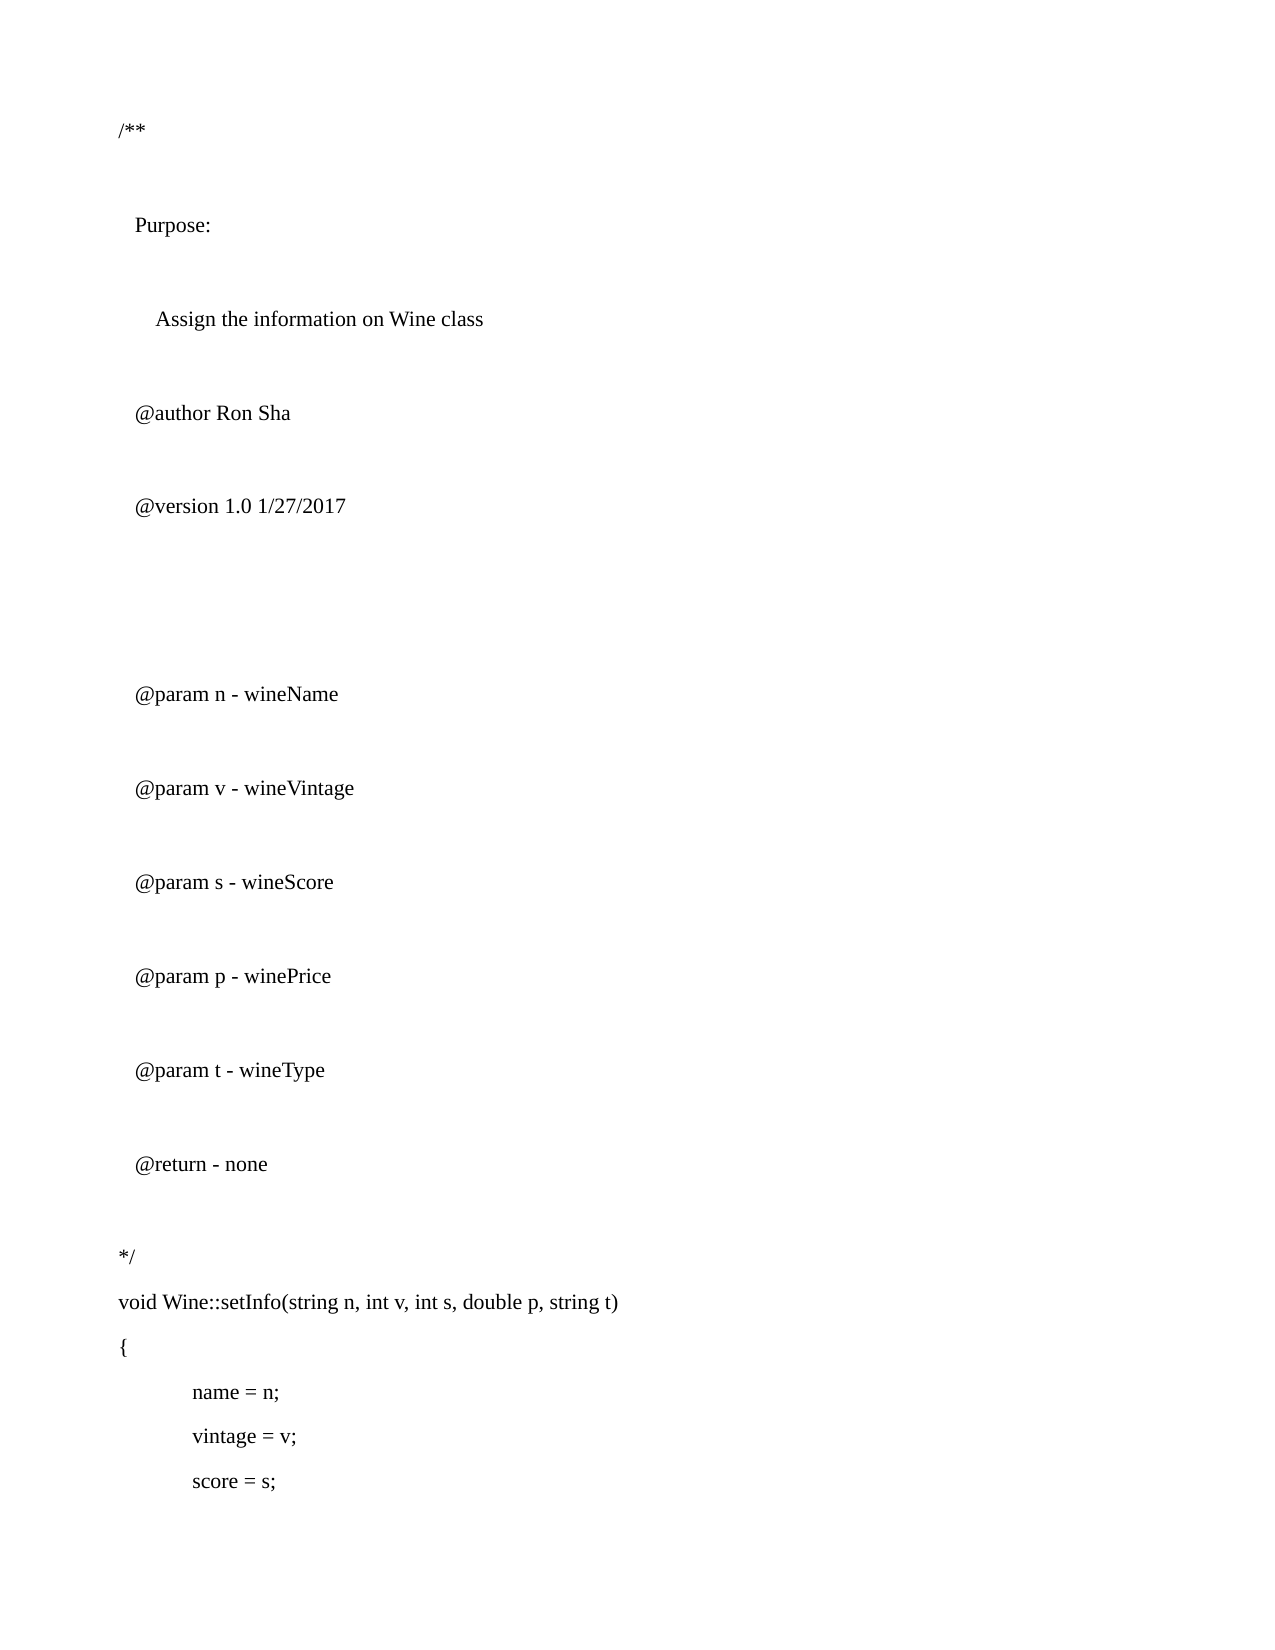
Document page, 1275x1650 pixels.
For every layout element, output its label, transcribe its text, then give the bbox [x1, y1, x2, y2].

text score = s; [118, 1468, 1157, 1493]
text @param n - wineName [118, 681, 1157, 706]
text @param v - wineVintage [118, 775, 1157, 800]
text /** [118, 118, 1157, 143]
text @param s - wineScore [118, 869, 1157, 894]
text name = n; [118, 1379, 1157, 1404]
text @param p - winePrice [118, 963, 1157, 988]
text Assign the information on Wine class [118, 306, 1157, 331]
text Purpose: [118, 212, 1157, 237]
text void Wine::setInfo(string n, int v, int s, double p, string t) [118, 1289, 1157, 1314]
text vintage = v; [118, 1423, 1157, 1449]
text @version 1.0 1/27/2017 [118, 493, 1157, 519]
text @return - none [118, 1151, 1157, 1176]
text @author Ron Sha [118, 400, 1157, 425]
text @param t - wineType [118, 1057, 1157, 1082]
text */ [118, 1244, 1157, 1269]
text { [118, 1334, 1157, 1359]
